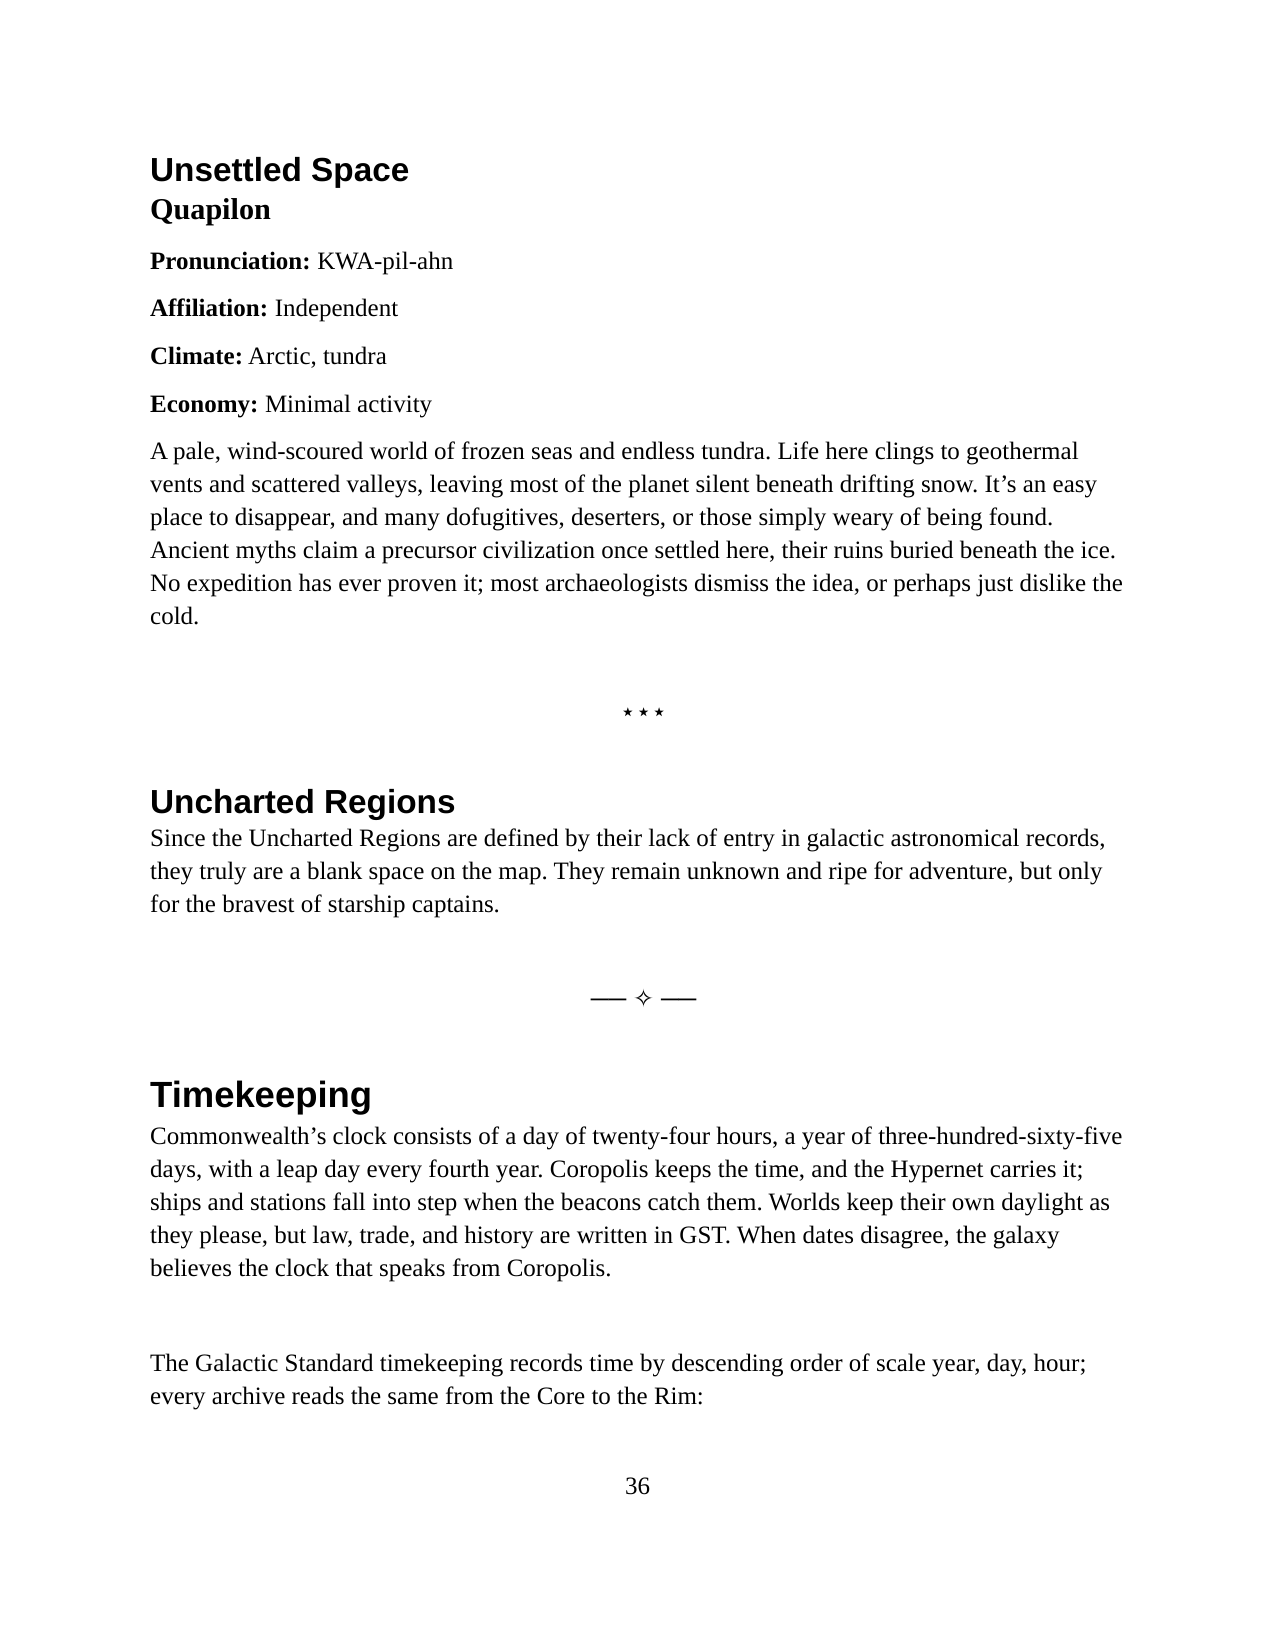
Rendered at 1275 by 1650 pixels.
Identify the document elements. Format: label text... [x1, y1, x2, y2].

subtitle Timekeeping [150, 1073, 1125, 1115]
text Independent [268, 293, 1125, 322]
text Climate: [150, 341, 243, 370]
text Pronunciation: [150, 246, 311, 274]
text Commonwealth’s clock consists of a day of twenty-four hours, a year of three-hundred-sixty-five days, with a leap day every fourth year. Coropolis keeps the time, and the Hypernet carries it; ships and stations fall into step when the beacons catch them. Worlds keep their own daylight as they please, but law, trade, and history are written in GST. When dates disagree, the galaxy believes the clock that speaks from Coropolis. [150, 1121, 1125, 1282]
text Arctic, tundra [243, 341, 1125, 370]
text Since the Uncharted Regions are defined by their lack of entry in galactic astronomical records, they truly are a blank space on the map. They remain unknown and ripe for adventure, but only for the bravest of starship captains. [150, 823, 1125, 918]
subtitle Unsettled Space [150, 150, 1125, 188]
text Economy: [150, 389, 258, 417]
text Affiliation: [150, 293, 268, 322]
text KWA-pil-ahn [311, 246, 1125, 274]
text Quapilon [150, 191, 1125, 226]
text The Galactic Standard timekeeping records time by descending order of scale year, day, hour; every archive reads the same from the Core to the Rim: [150, 1348, 1125, 1410]
text ── ✧ ── [162, 984, 1125, 1013]
text ⋆⋆⋆ [162, 697, 1125, 725]
text Minimal activity [258, 389, 1125, 417]
text A pale, wind-scoured world of frozen seas and endless tundra. Life here clings to geothermal vents and scattered valleys, leaving most of the planet silent beneath drifting snow. It’s an easy place to disappear, and many dofugitives, deserters, or those simply weary of being found. Ancient myths claim a precursor civilization once settled here, their ruins buried beneath the ice. No expedition has ever proven it; most archaeologists dismiss the idea, or perhaps just dislike the cold. [150, 436, 1125, 630]
subtitle Uncharted Regions [150, 782, 1125, 820]
